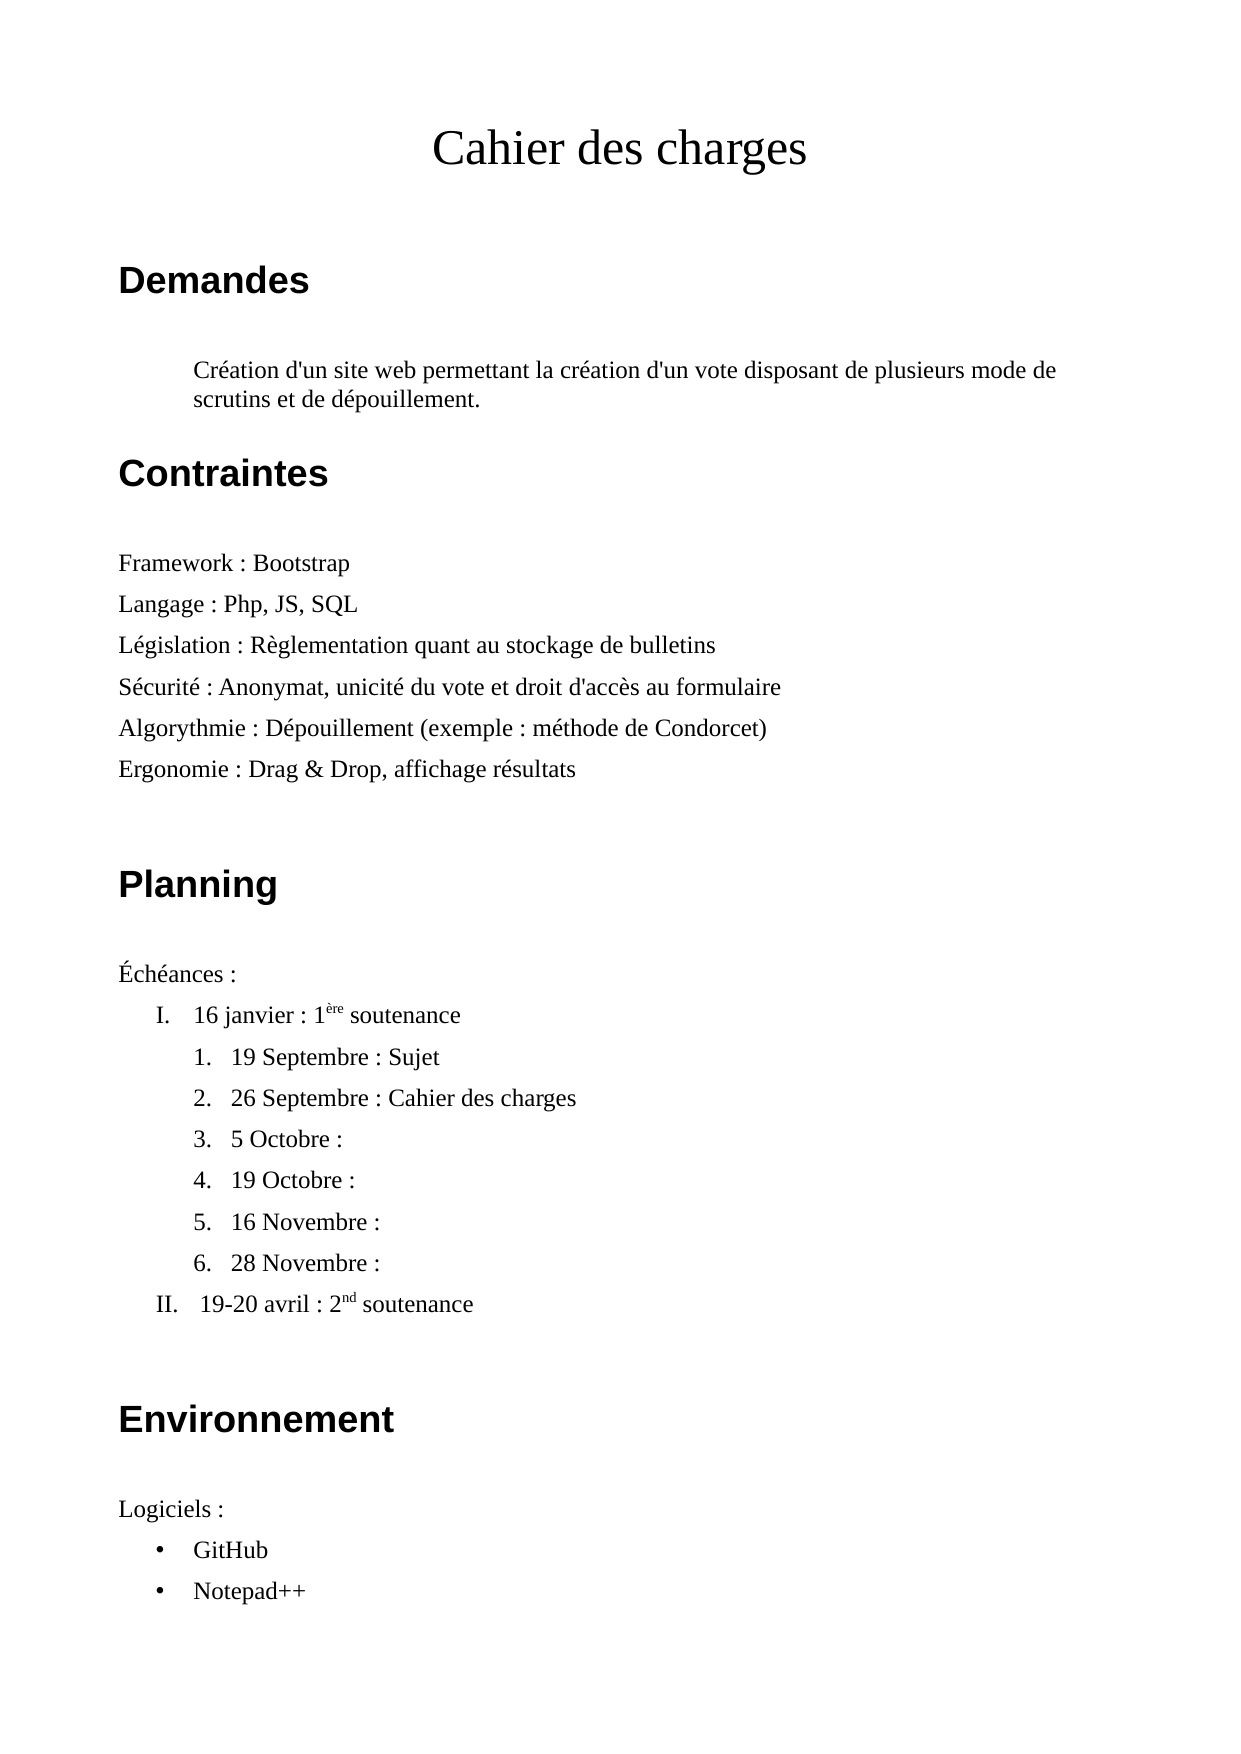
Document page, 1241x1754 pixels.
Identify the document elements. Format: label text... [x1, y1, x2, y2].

list GitHub [156, 1535, 1122, 1564]
text Législation : Règlementation quant au stockage de bulletins [118, 630, 1122, 659]
text Logiciels : [118, 1494, 1122, 1523]
text Cahier des charges [118, 118, 1122, 176]
list 26 Septembre : Cahier des charges [193, 1083, 1122, 1112]
subtitle Planning [118, 862, 1122, 905]
list 28 Novembre : [193, 1248, 1122, 1277]
text Ergonomie : Drag & Drop, affichage résultats [118, 754, 1122, 783]
subtitle Contraintes [118, 451, 1122, 494]
subtitle Demandes [118, 258, 1122, 302]
text Sécurité : Anonymat, unicité du vote et droit d'accès au formulaire [118, 672, 1122, 700]
text Framework : Bootstrap [118, 548, 1122, 577]
list 19 Septembre : Sujet [193, 1042, 1122, 1070]
list 19 Octobre : [193, 1165, 1122, 1194]
list Création d'un site web permettant la création d'un vote disposant de plusieurs mode de scrutins et de dépouillement. [156, 356, 1122, 413]
text Langage : Php, JS, SQL [118, 589, 1122, 618]
list 16 janvier : 1ère soutenance [156, 1000, 1122, 1029]
list 19-20 avril : 2nd soutenance [156, 1289, 1122, 1318]
list 5 Octobre : [193, 1124, 1122, 1153]
list 16 Novembre : [193, 1207, 1122, 1235]
text Algorythmie : Dépouillement (exemple : méthode de Condorcet) [118, 713, 1122, 742]
list Notepad++ [156, 1576, 1122, 1605]
subtitle Environnement [118, 1397, 1122, 1440]
text Échéances : [118, 959, 1122, 988]
